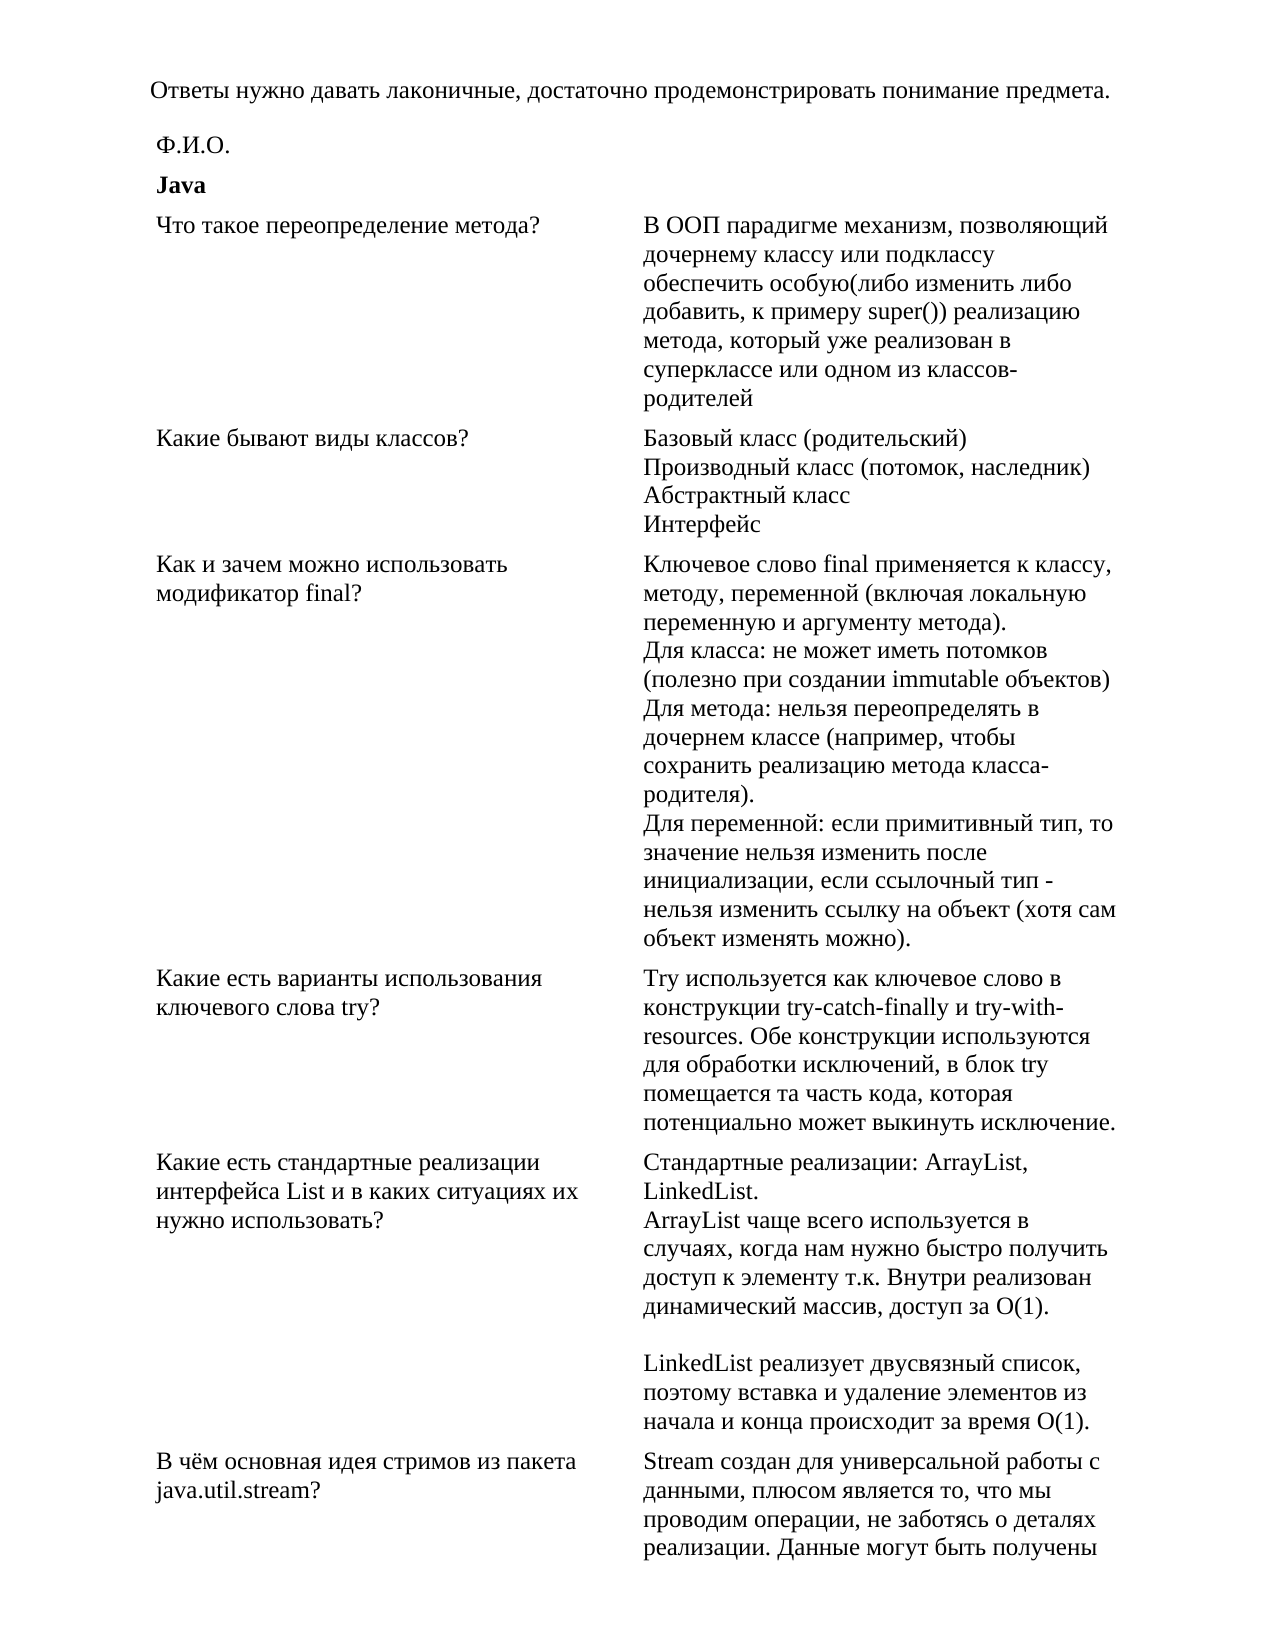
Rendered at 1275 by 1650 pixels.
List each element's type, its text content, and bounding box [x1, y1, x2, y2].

table_header Ф.И.О. [150, 124, 637, 164]
table_cell Как и зачем можно использовать модификатор final? [150, 544, 637, 958]
table_cell Какие есть варианты использования ключевого слова try? [150, 958, 637, 1142]
table_cell Ключевое слово final применяется к классу, методу, переменной (включая локальную переменную и аргументу метода). Для класса: не может иметь потомков (полезно при создании immutable объектов) Для метода: нельзя переопределять в дочернем классе (например, чтобы сохранить реализацию метода класса-родителя). Для переменной: если примитивный тип, то значение нельзя изменить после инициализации, если ссылочный тип - нельзя изменить ссылку на объект (хотя сам объект изменять можно). [638, 544, 1125, 958]
table_cell Что такое переопределение метода? [150, 205, 637, 417]
table_cell Java [150, 164, 637, 204]
table_header [638, 124, 1125, 164]
table_cell Try используется как ключевое слово в конструкции try-catch-finally и try-with-resources. Обе конструкции используются для обработки исключений, в блок try помещается та часть кода, которая потенциально может выкинуть исключение. [638, 958, 1125, 1142]
text Ответы нужно давать лаконичные, достаточно продемонстрировать понимание предмета. [150, 75, 1125, 104]
table_cell Какие есть стандартные реализации интерфейса List и в каких ситуациях их нужно использовать? [150, 1142, 637, 1441]
table_cell Какие бывают виды классов? [150, 417, 637, 544]
table_cell В ООП парадигме механизм, позволяющий дочернему классу или подклассу обеспечить особую(либо изменить либо добавить, к примеру super()) реализацию метода, который уже реализован в суперклассе или одном из классов-родителей [638, 205, 1125, 417]
table_cell Стандартные реализации: ArrayList, LinkedList. ArrayList чаще всего используется в случаях, когда нам нужно быстро получить доступ к элементу т.к. Внутри реализован динамический массив, доступ за О(1). LinkedList реализует двусвязный список, поэтому вставка и удаление элементов из начала и конца происходит за время О(1). [638, 1142, 1125, 1441]
table_cell Stream создан для универсальной работы с данными, плюсом является то, что мы проводим операции, не заботясь о деталях реализации. Данные могут быть получены [638, 1441, 1125, 1567]
table_cell Базовый класс (родительский) Производный класс (потомок, наследник) Абстрактный класс Интерфейс [638, 417, 1125, 544]
table_cell В чём основная идея стримов из пакета java.util.stream? [150, 1441, 637, 1567]
